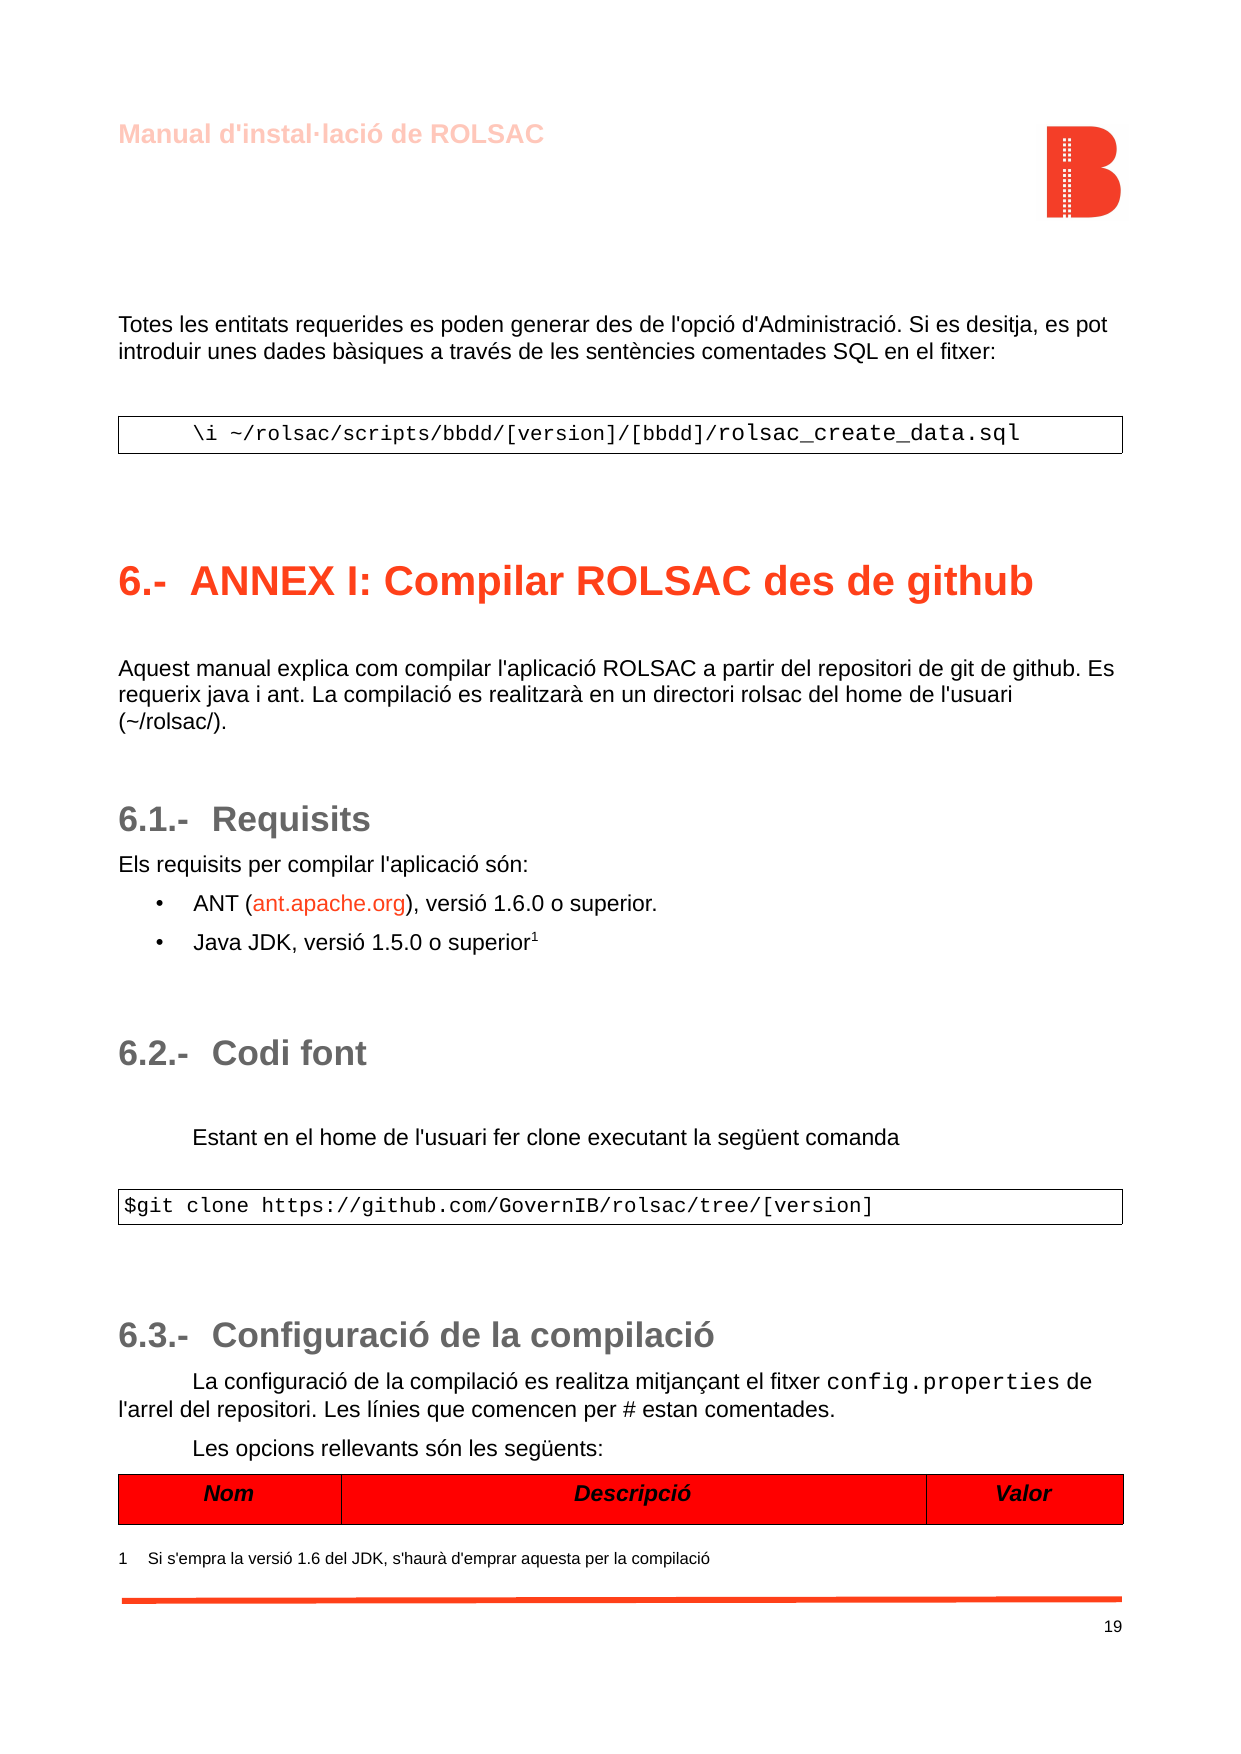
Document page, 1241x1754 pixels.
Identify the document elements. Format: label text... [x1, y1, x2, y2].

text Totes les entitats requerides es poden generar des de l'opció d'Administració. Si es desitja, es pot introduir unes dades bàsiques a través de les sentències comentades SQL en el fitxer: [118, 311, 1122, 364]
table_header Nom [119, 1475, 341, 1524]
table_header $git clone https://github.com/GovernIB/rolsac/tree/[version] [119, 1190, 1122, 1224]
subtitle Requisits [118, 798, 1122, 839]
table_header \i ~/rolsac/scripts/bbdd/[version]/[bbdd]/rolsac_create_data.sql [119, 417, 1122, 453]
text Aquest manual explica com compilar l'aplicació ROLSAC a partir del repositori de git de github. Es requerix java i ant. La compilació es realitzarà en un directori rolsac del home de l'usuari (~/rolsac/). [118, 655, 1122, 734]
table_header Valor [927, 1475, 1123, 1524]
list Java JDK, versió 1.5.0 o superior [156, 929, 1122, 955]
list ANT (ant.apache.org), versió 1.6.0 o superior. [156, 890, 1122, 916]
subtitle Configuració de la compilació [118, 1314, 1122, 1355]
table_header Descripció [342, 1475, 926, 1524]
text Estant en el home de l'usuari fer clone executant la següent comanda [118, 1124, 1122, 1150]
picture [1036, 124, 1130, 221]
subtitle ANNEX I: Compilar ROLSAC des de github [118, 556, 1122, 604]
subtitle Codi font [118, 1032, 1122, 1072]
text Les opcions rellevants són les següents: [118, 1435, 1122, 1461]
text La configuració de la compilació es realitza mitjançant el fitxer config.properties de l'arrel del repositori. Les línies que comencen per # estan comentades. [118, 1368, 1122, 1422]
text Els requisits per compilar l'aplicació són: [118, 851, 1122, 878]
list Si s'empra la versió 1.6 del JDK, s'haurà d'emprar aquesta per la compilació [118, 1549, 1122, 1568]
